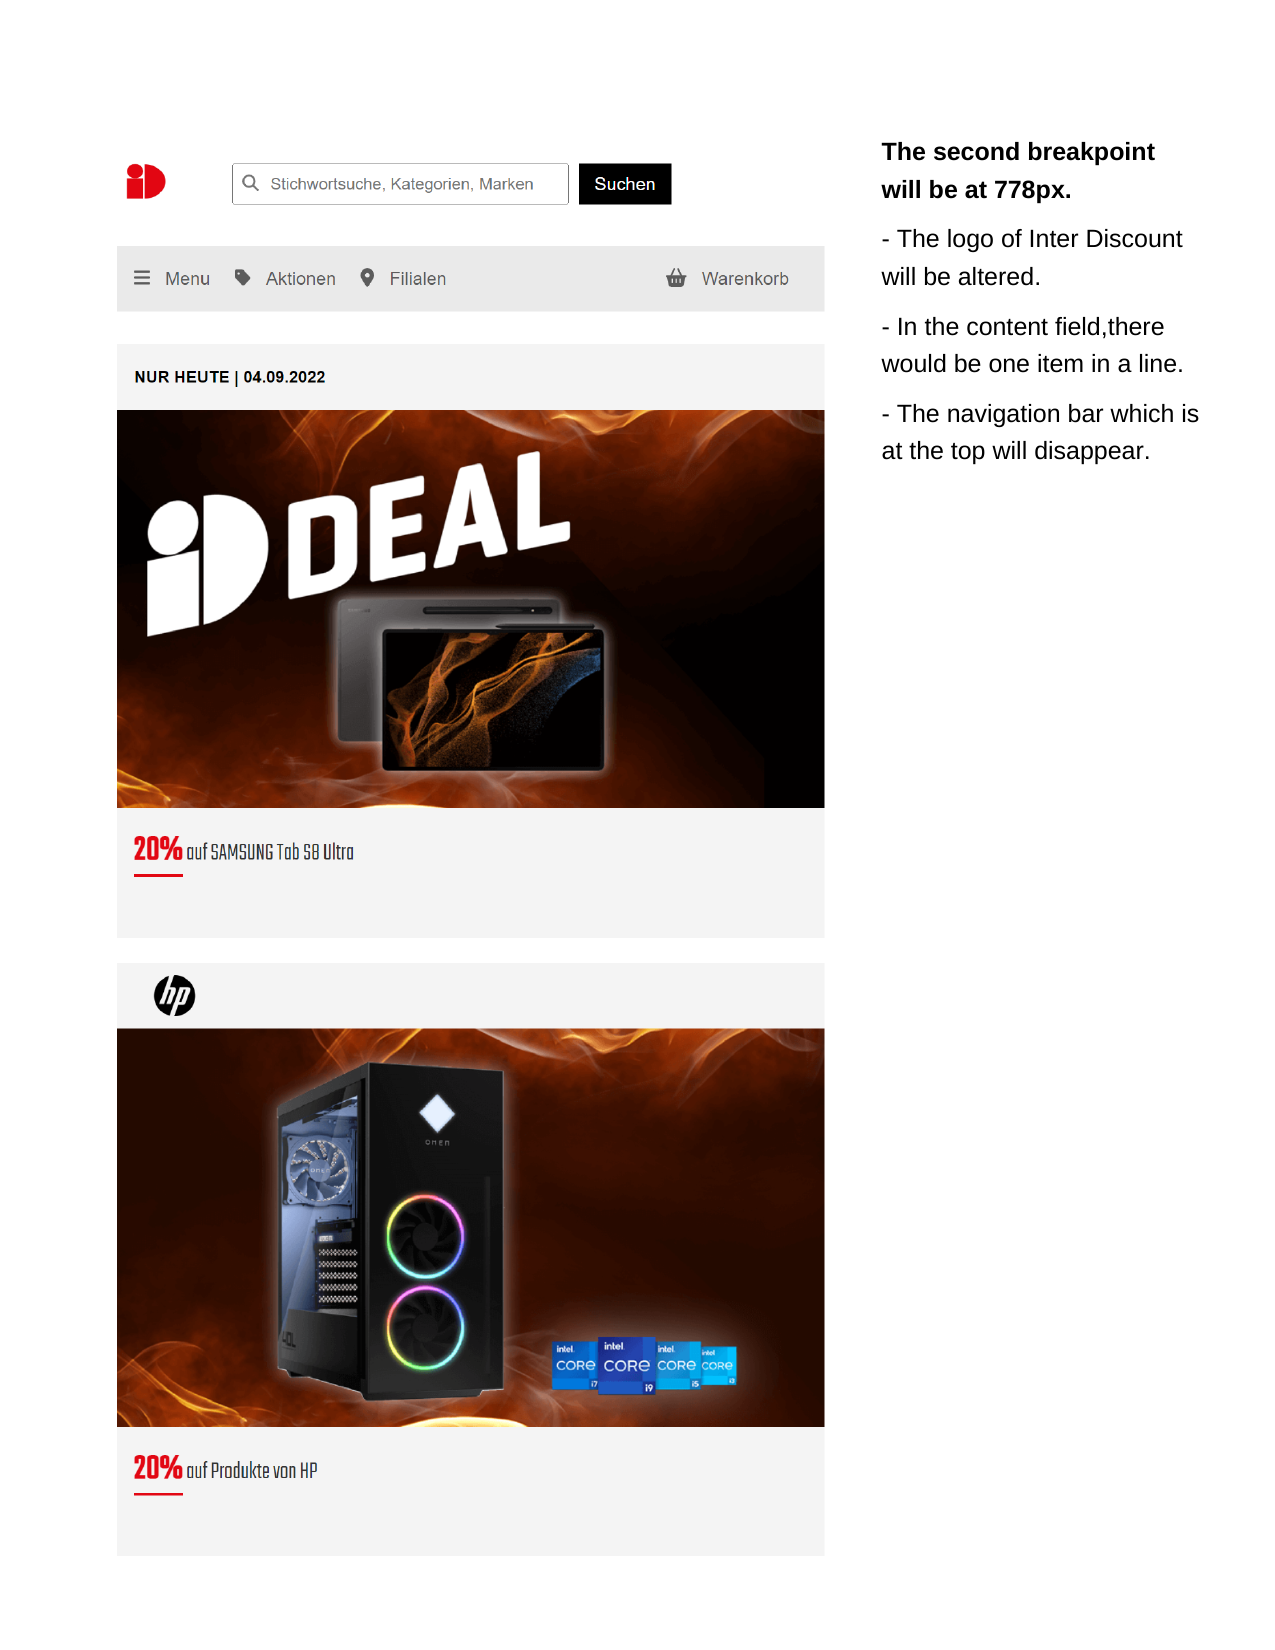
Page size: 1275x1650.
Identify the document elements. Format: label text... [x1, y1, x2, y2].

text - The logo of Inter Discount will be altered. [863, 224, 1200, 290]
text The second breakpoint will be at 778px. [75, 137, 1200, 203]
picture [78, 156, 863, 1556]
text - The navigation bar which is at the top will disappear. [863, 398, 1200, 464]
text - In the content field,there would be one item in a line. [863, 311, 1200, 377]
